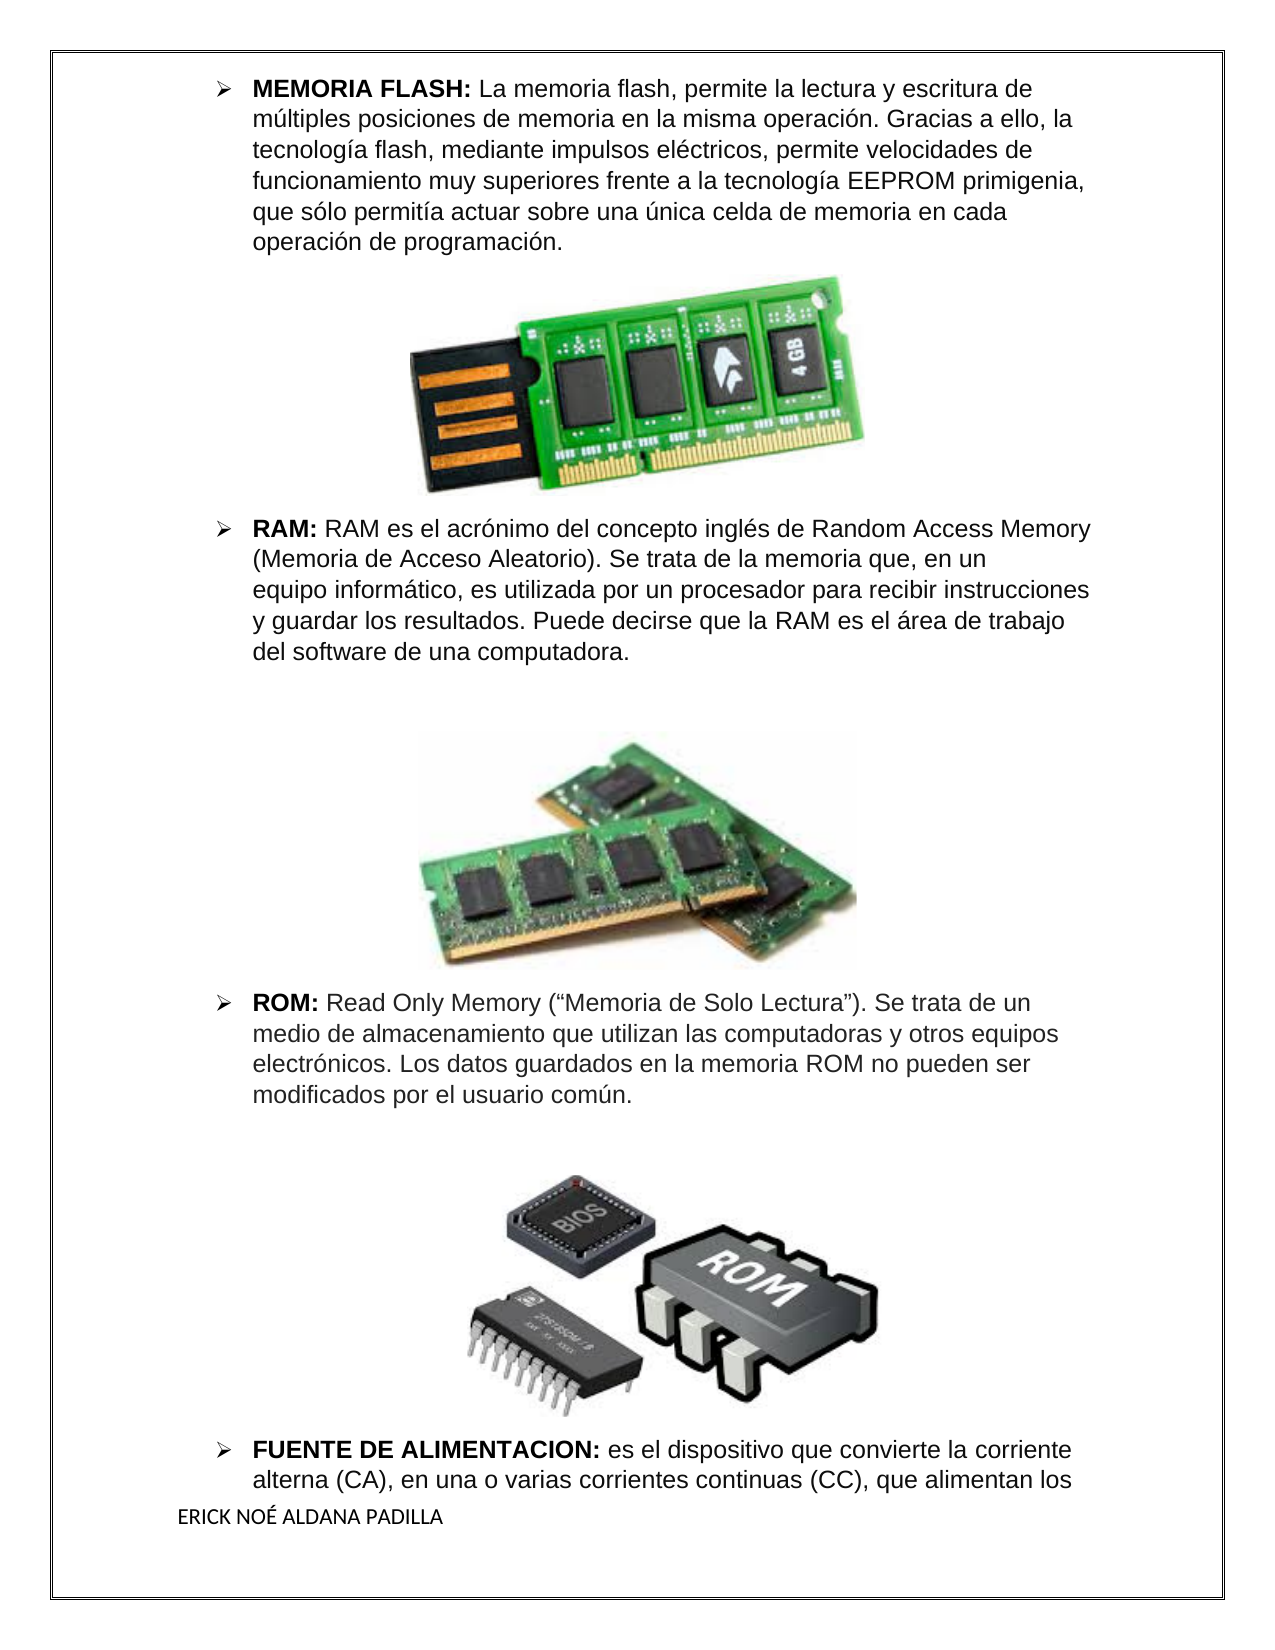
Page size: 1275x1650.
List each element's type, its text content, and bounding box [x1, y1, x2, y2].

list RAM: RAM es el acrónimo del concepto inglés de Random Access Memory (Memoria de Acceso Aleatorio). Se trata de la memoria que, en un equipo informático, es utilizada por un procesador para recibir instrucciones y guardar los resultados. Puede decirse que la RAM es el área de trabajo del software de una computadora. [215, 514, 1098, 665]
list FUENTE DE ALIMENTACION: es el dispositivo que convierte la corriente alterna (CA), en una o varias corrientes continuas (CC), que alimentan los [215, 1434, 1098, 1494]
list ROM: Read Only Memory (“Memoria de Solo Lectura”). Se trata de un medio de almacenamiento que utilizan las computadoras y otros equipos electrónicos. Los datos guardados en la memoria ROM no pueden ser modificados por el usuario común. [215, 988, 1098, 1109]
list MEMORIA FLASH: La memoria flash, permite la lectura y escritura de múltiples posiciones de memoria en la misma operación. Gracias a ello, la tecnología flash, mediante impulsos eléctricos, permite velocidades de funcionamiento muy superiores frente a la tecnología EEPROM primigenia, que sólo permitía actuar sobre una única celda de memoria en cada operación de programación. [215, 74, 1098, 256]
